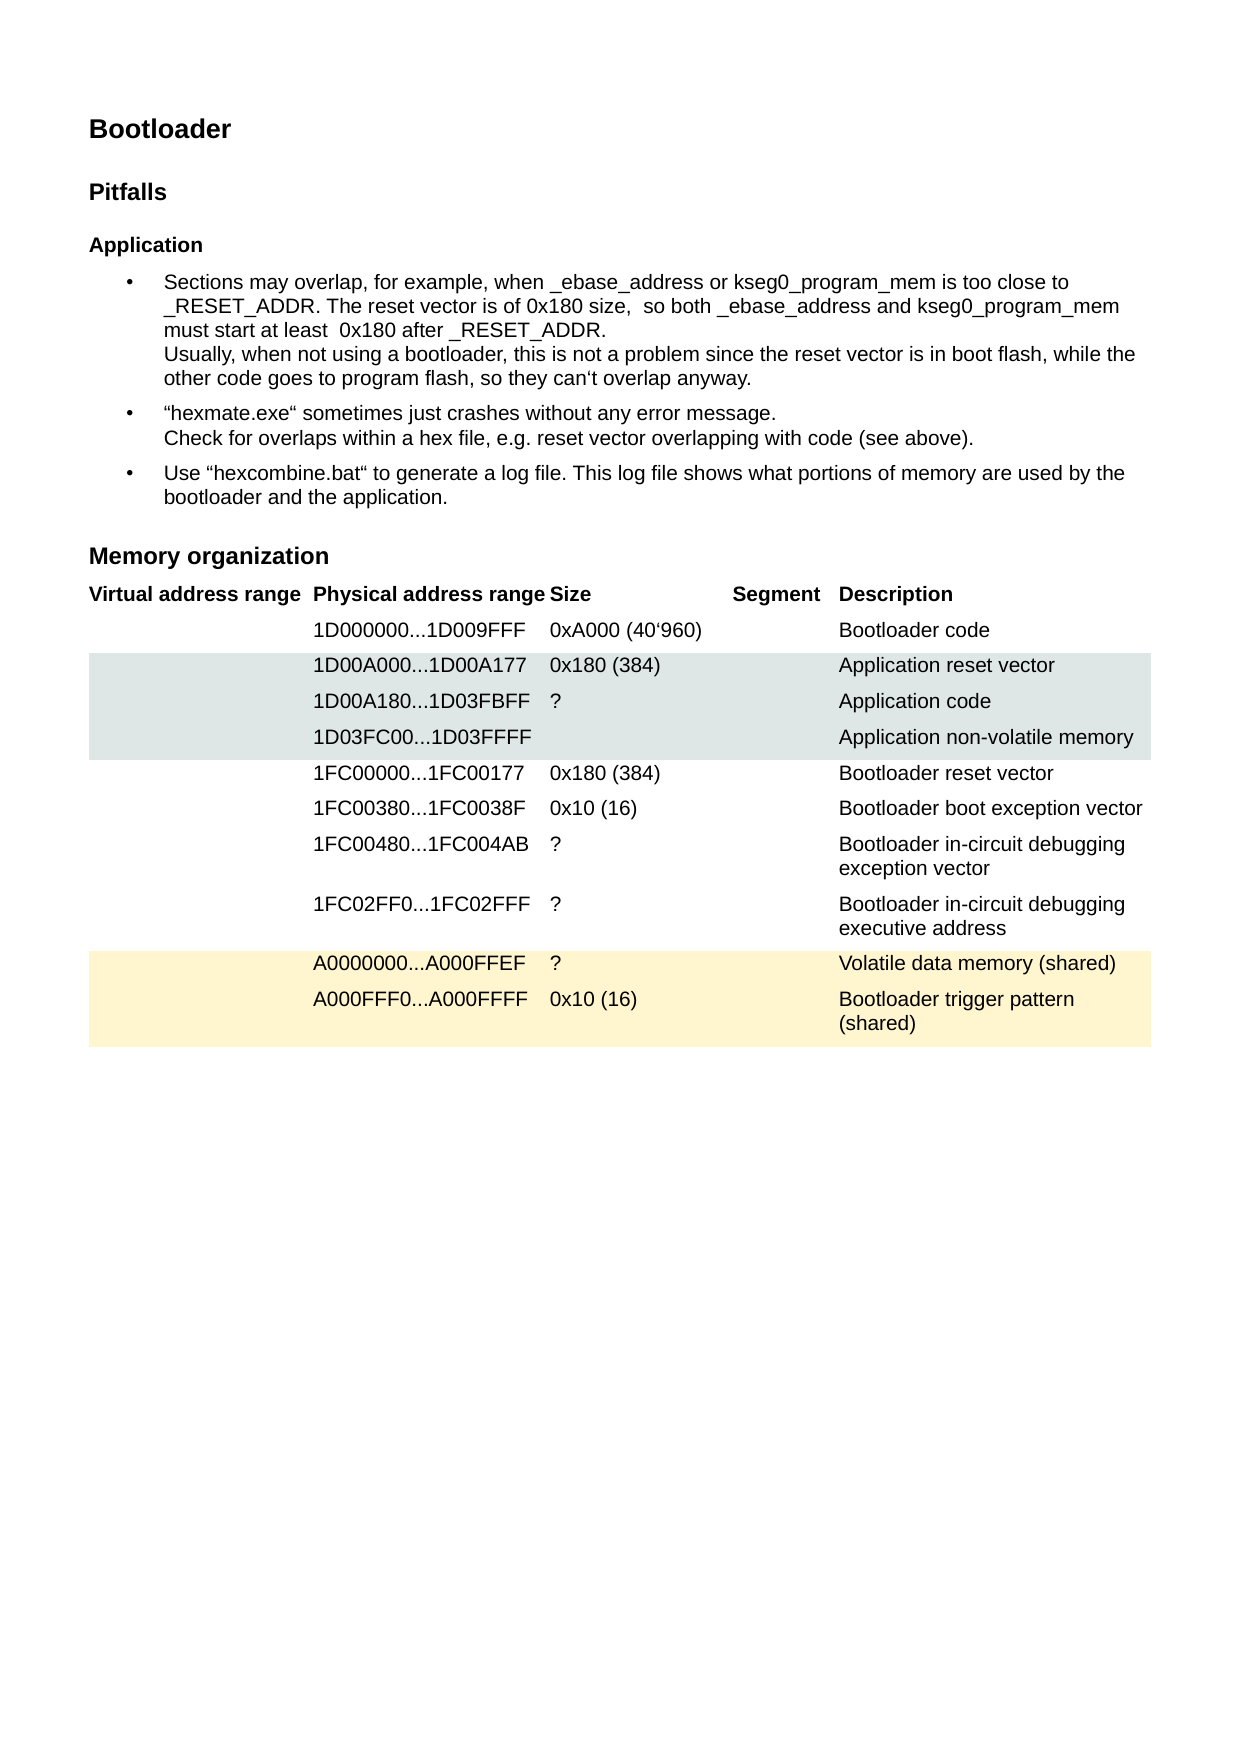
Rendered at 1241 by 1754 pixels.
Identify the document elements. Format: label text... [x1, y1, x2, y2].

table_cell Bootloader code [839, 618, 1151, 653]
table_cell [89, 987, 313, 1047]
table_cell ? [550, 951, 732, 987]
table_cell [89, 618, 313, 653]
table_cell [89, 760, 313, 796]
table_cell A000FFF0...A000FFFF [313, 987, 549, 1047]
subtitle Application [88, 233, 1152, 257]
table_cell Application reset vector [839, 653, 1151, 689]
table_cell 0x180 (384) [550, 760, 732, 796]
table_cell 1D00A000...1D00A177 [313, 653, 549, 689]
table_header Segment [733, 582, 838, 617]
table_cell Bootloader trigger pattern (shared) [839, 987, 1151, 1047]
table_cell ? [550, 832, 732, 892]
subtitle Bootloader [88, 113, 1152, 145]
table_cell [89, 892, 313, 951]
table_cell [89, 689, 313, 725]
table_cell [89, 725, 313, 760]
table_cell 0x10 (16) [550, 987, 732, 1047]
table_cell ? [550, 892, 732, 951]
table_cell 1FC02FF0...1FC02FFF [313, 892, 549, 951]
table_header Physical address range [313, 582, 549, 617]
table_cell 1D03FC00...1D03FFFF [313, 725, 549, 760]
table_cell 1FC00380...1FC0038F [313, 796, 549, 832]
subtitle Memory organization [88, 542, 1152, 569]
table_cell [733, 618, 838, 653]
subtitle Pitfalls [88, 178, 1152, 206]
table_cell [733, 760, 838, 796]
table_cell Application non-volatile memory [839, 725, 1151, 760]
table_cell Bootloader reset vector [839, 760, 1151, 796]
table_cell Volatile data memory (shared) [839, 951, 1151, 987]
table_cell Bootloader in-circuit debugging exception vector [839, 832, 1151, 892]
table_cell Application code [839, 689, 1151, 725]
table_cell 0x180 (384) [550, 653, 732, 689]
table_cell [733, 796, 838, 832]
table_cell [733, 951, 838, 987]
table_cell [733, 892, 838, 951]
table_cell [89, 796, 313, 832]
table_cell [89, 653, 313, 689]
table_cell [550, 725, 732, 760]
list Use “hexcombine.bat“ to generate a log file. This log file shows what portions of memory are used by the bootloader and the application. [126, 461, 1152, 509]
table_cell 1D00A180...1D03FBFF [313, 689, 549, 725]
table_cell 0xA000 (40‘960) [550, 618, 732, 653]
table_cell ? [550, 689, 732, 725]
table_cell [733, 987, 838, 1047]
table_cell [733, 689, 838, 725]
table_cell [733, 725, 838, 760]
table_cell 0x10 (16) [550, 796, 732, 832]
table_cell [89, 951, 313, 987]
table_cell [733, 832, 838, 892]
table_cell [733, 653, 838, 689]
table_header Description [839, 582, 1151, 617]
table_cell [89, 832, 313, 892]
list Sections may overlap, for example, when _ebase_address or kseg0_program_mem is too close to _RESET_ADDR. The reset vector is of 0x180 size, so both _ebase_address and kseg0_program_mem must start at least 0x180 after _RESET_ADDR. Usually, when not using a bootloader, this is not a problem since the reset vector is in boot flash, while the other code goes to program flash, so they can‘t overlap anyway. [126, 269, 1152, 389]
table_cell 1D000000...1D009FFF [313, 618, 549, 653]
table_cell Bootloader boot exception vector [839, 796, 1151, 832]
table_cell Bootloader in-circuit debugging executive address [839, 892, 1151, 951]
table_cell A0000000...A000FFEF [313, 951, 549, 987]
table_header Virtual address range [89, 582, 313, 617]
list “hexmate.exe“ sometimes just crashes without any error message. Check for overlaps within a hex file, e.g. reset vector overlapping with code (see above). [126, 401, 1152, 449]
table_header Size [550, 582, 732, 617]
table_cell 1FC00480...1FC004AB [313, 832, 549, 892]
table_cell 1FC00000...1FC00177 [313, 760, 549, 796]
